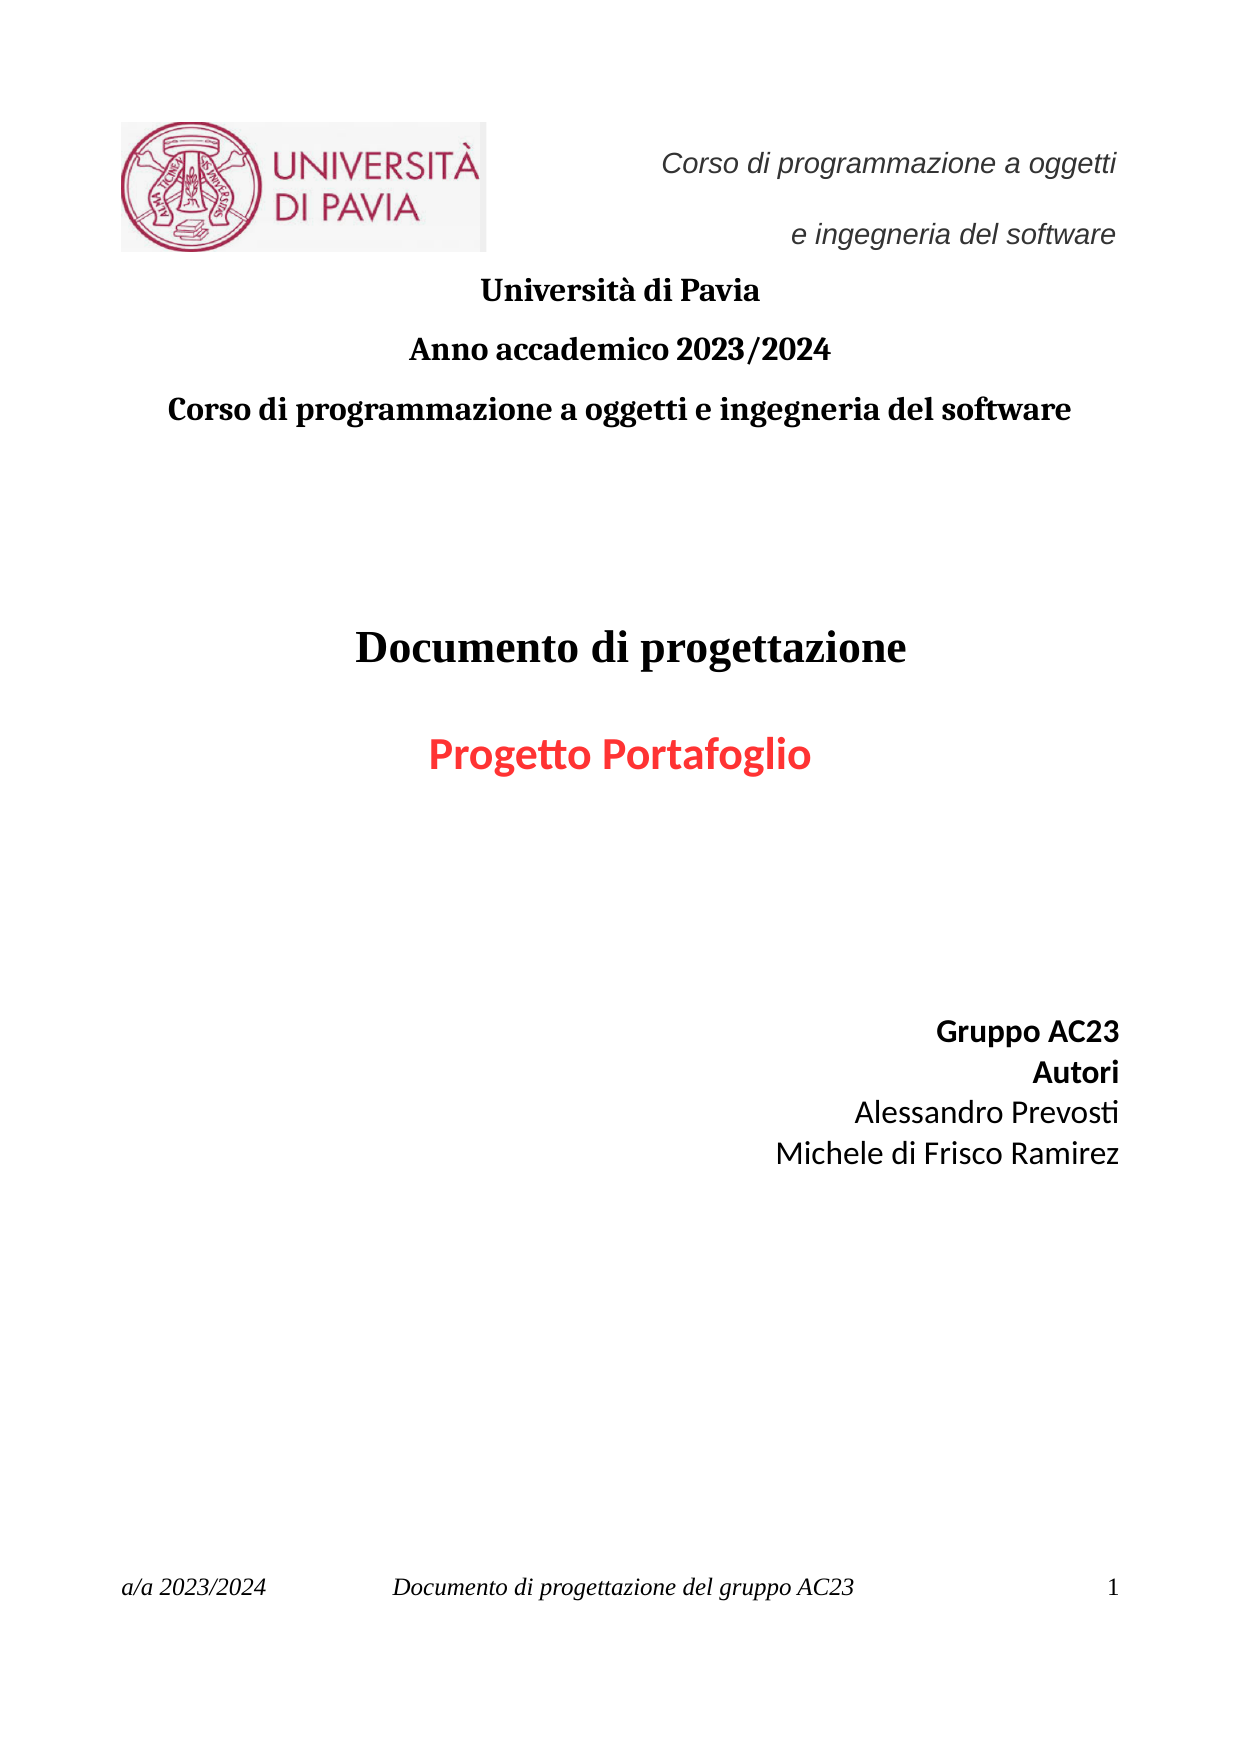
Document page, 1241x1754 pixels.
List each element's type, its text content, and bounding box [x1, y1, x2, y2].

subtitle Anno accademico 2023/2024 [121, 331, 1119, 369]
picture [121, 122, 487, 252]
text Documento di progettazione [121, 619, 1119, 672]
text Alessandro Prevosti [121, 1092, 1119, 1132]
text Autori [121, 1051, 1119, 1092]
text Gruppo AC23 [121, 1010, 1119, 1051]
text Progetto Portafoglio [121, 725, 1119, 781]
subtitle Università di Pavia [121, 272, 1119, 310]
text Michele di Frisco Ramirez [121, 1132, 1119, 1173]
subtitle Corso di programmazione a oggetti e ingegneria del software [121, 390, 1119, 428]
